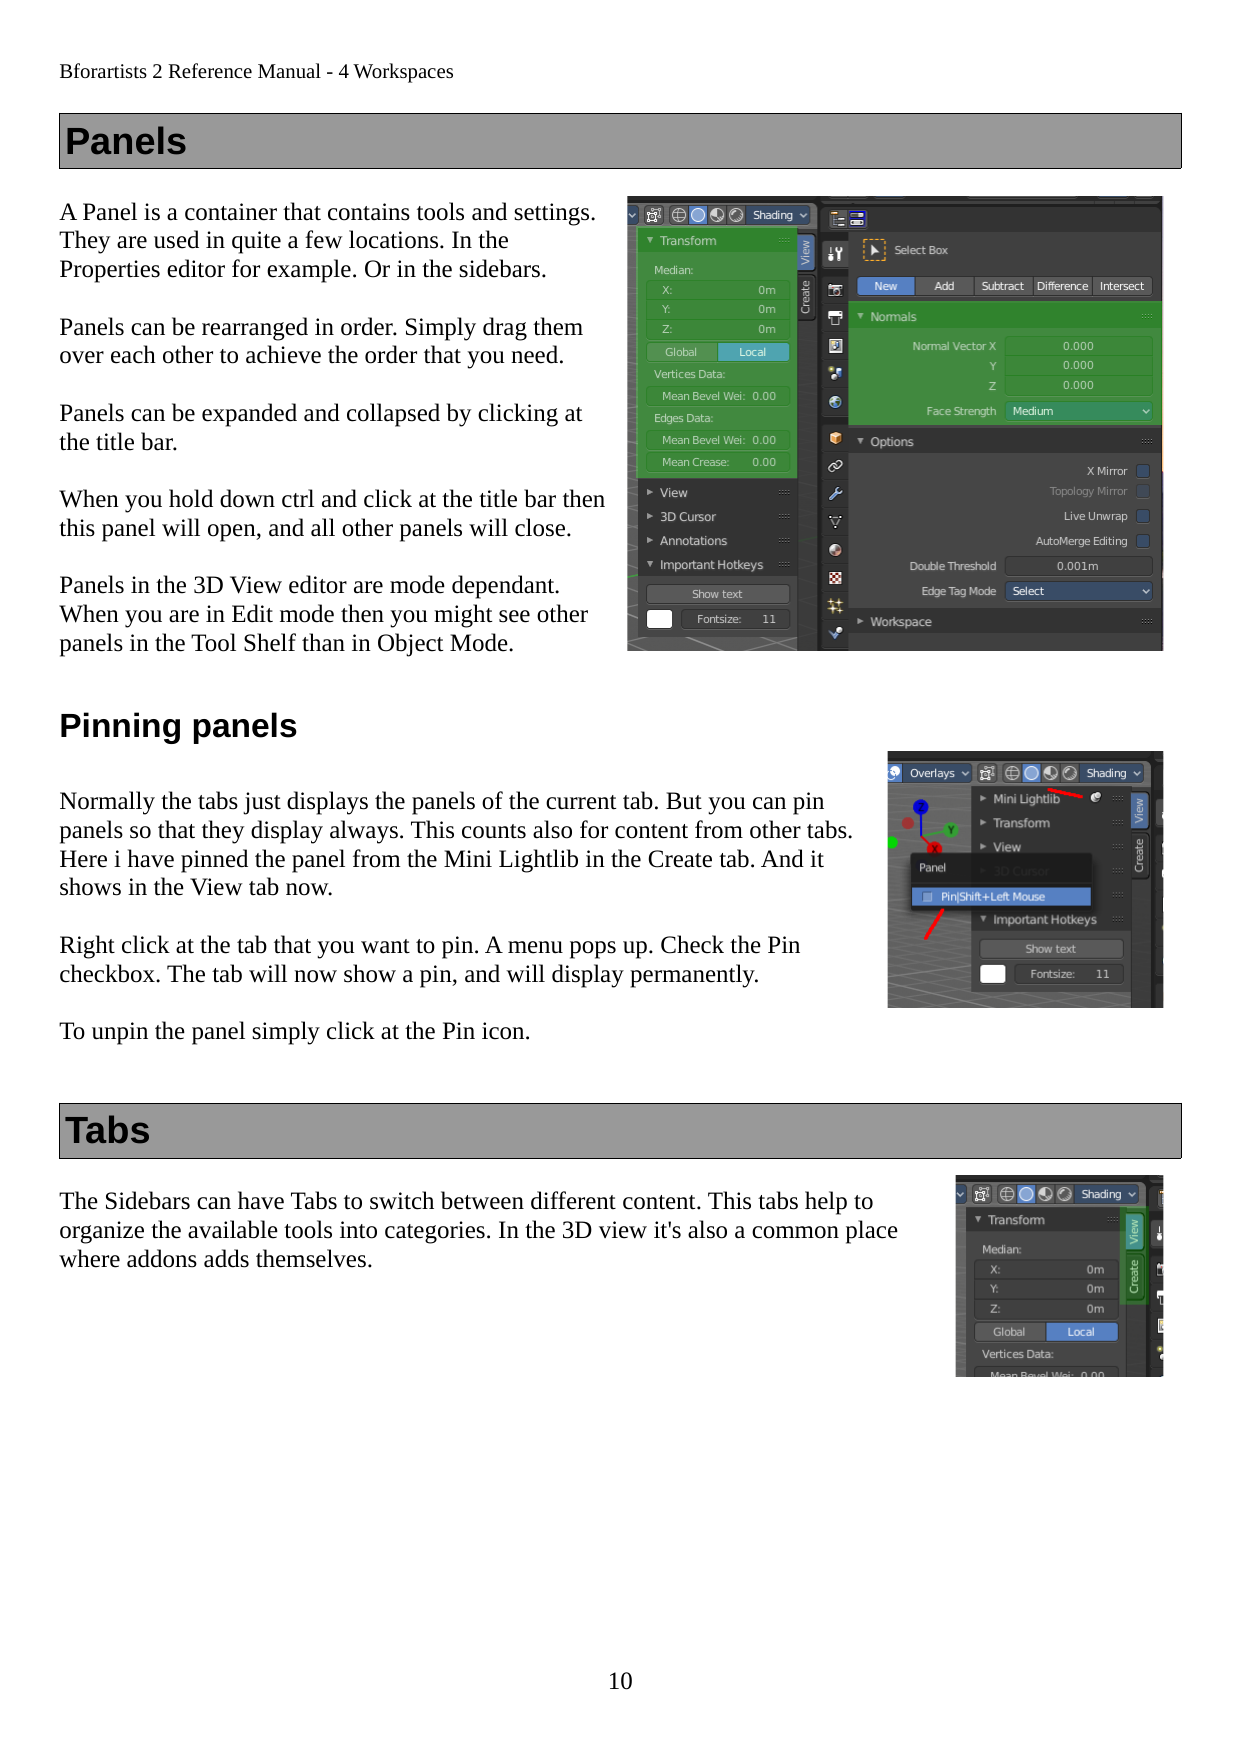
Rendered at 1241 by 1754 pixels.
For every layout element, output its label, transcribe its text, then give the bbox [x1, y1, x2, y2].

text Panels can be rearranged in order. Simply drag them over each other to achieve the order that you need. [59, 312, 627, 369]
picture [955, 1175, 1164, 1377]
text A Panel is a container that contains tools and settings. They are used in quite a few locations. In the Properties editor for example. Or in the sidebars. [59, 197, 627, 283]
text Panels in the 3D View editor are mode dependant. When you are in Edit mode then you might see other panels in the Tool Shelf than in Object Mode. [59, 570, 1181, 657]
table_header Tabs [60, 1104, 1181, 1158]
picture [627, 196, 1164, 651]
picture [887, 751, 1164, 1008]
table_header Panels [60, 114, 1181, 168]
text To unpin the panel simply click at the Pin icon. [59, 1016, 1181, 1045]
subtitle Pinning panels [59, 706, 1181, 745]
text Panels can be expanded and collapsed by clicking at the title bar. When you hold down ctrl and click at the title bar then this panel will open, and all other panels will close. [59, 398, 627, 542]
text Normally the tabs just displays the panels of the current tab. But you can pin panels so that they display always. This counts also for content from other tabs. Here i have pinned the panel from the Mini Lightlib in the Create tab. And it shows in the View tab now. Right click at the tab that you want to pin. A menu pops up. Check the Pin checkbox. The tab will now show a pin, and will display permanently. [59, 786, 887, 987]
text The Sidebars can have Tabs to switch between different content. This tabs help to organize the available tools into categories. In the 3D view it's also a common place where addons adds themselves. [59, 1159, 1181, 1273]
